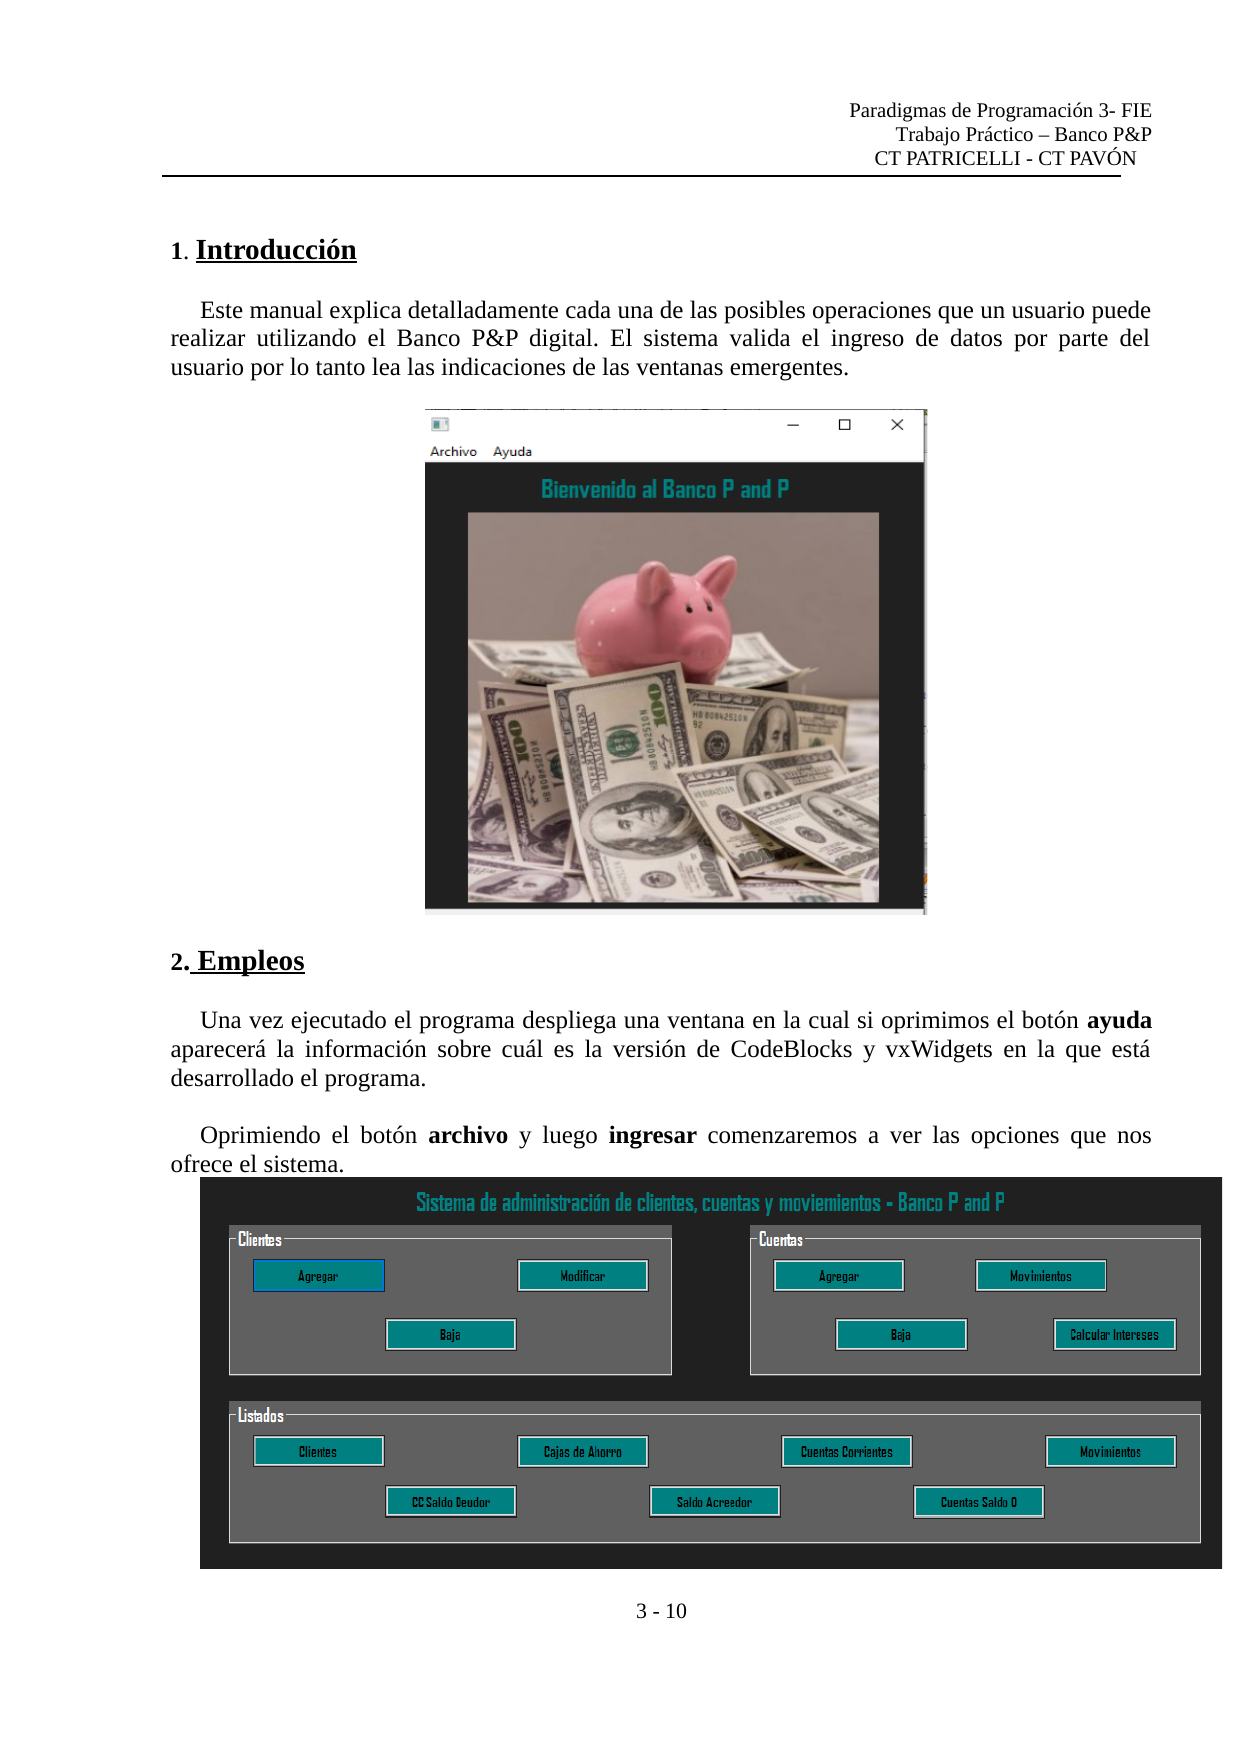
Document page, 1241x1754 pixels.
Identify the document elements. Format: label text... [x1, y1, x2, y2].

text Una vez ejecutado el programa despliega una ventana en la cual si oprimimos el botón ayuda aparecerá la información sobre cuál es la versión de CodeBlocks y vxWidgets en la que está desarrollado el programa. [170, 1005, 1152, 1092]
text 2. Empleos [170, 943, 1152, 977]
text Este manual explica detalladamente cada una de las posibles operaciones que un usuario puede realizar utilizando el Banco P&P digital. El sistema valida el ingreso de datos por parte del usuario por lo tanto lea las indicaciones de las ventanas emergentes. [170, 295, 1152, 381]
text 1. Introducción [170, 232, 1152, 266]
text Oprimiendo el botón archivo y luego ingresar comenzaremos a ver las opciones que nos ofrece el sistema. [170, 1120, 1152, 1178]
